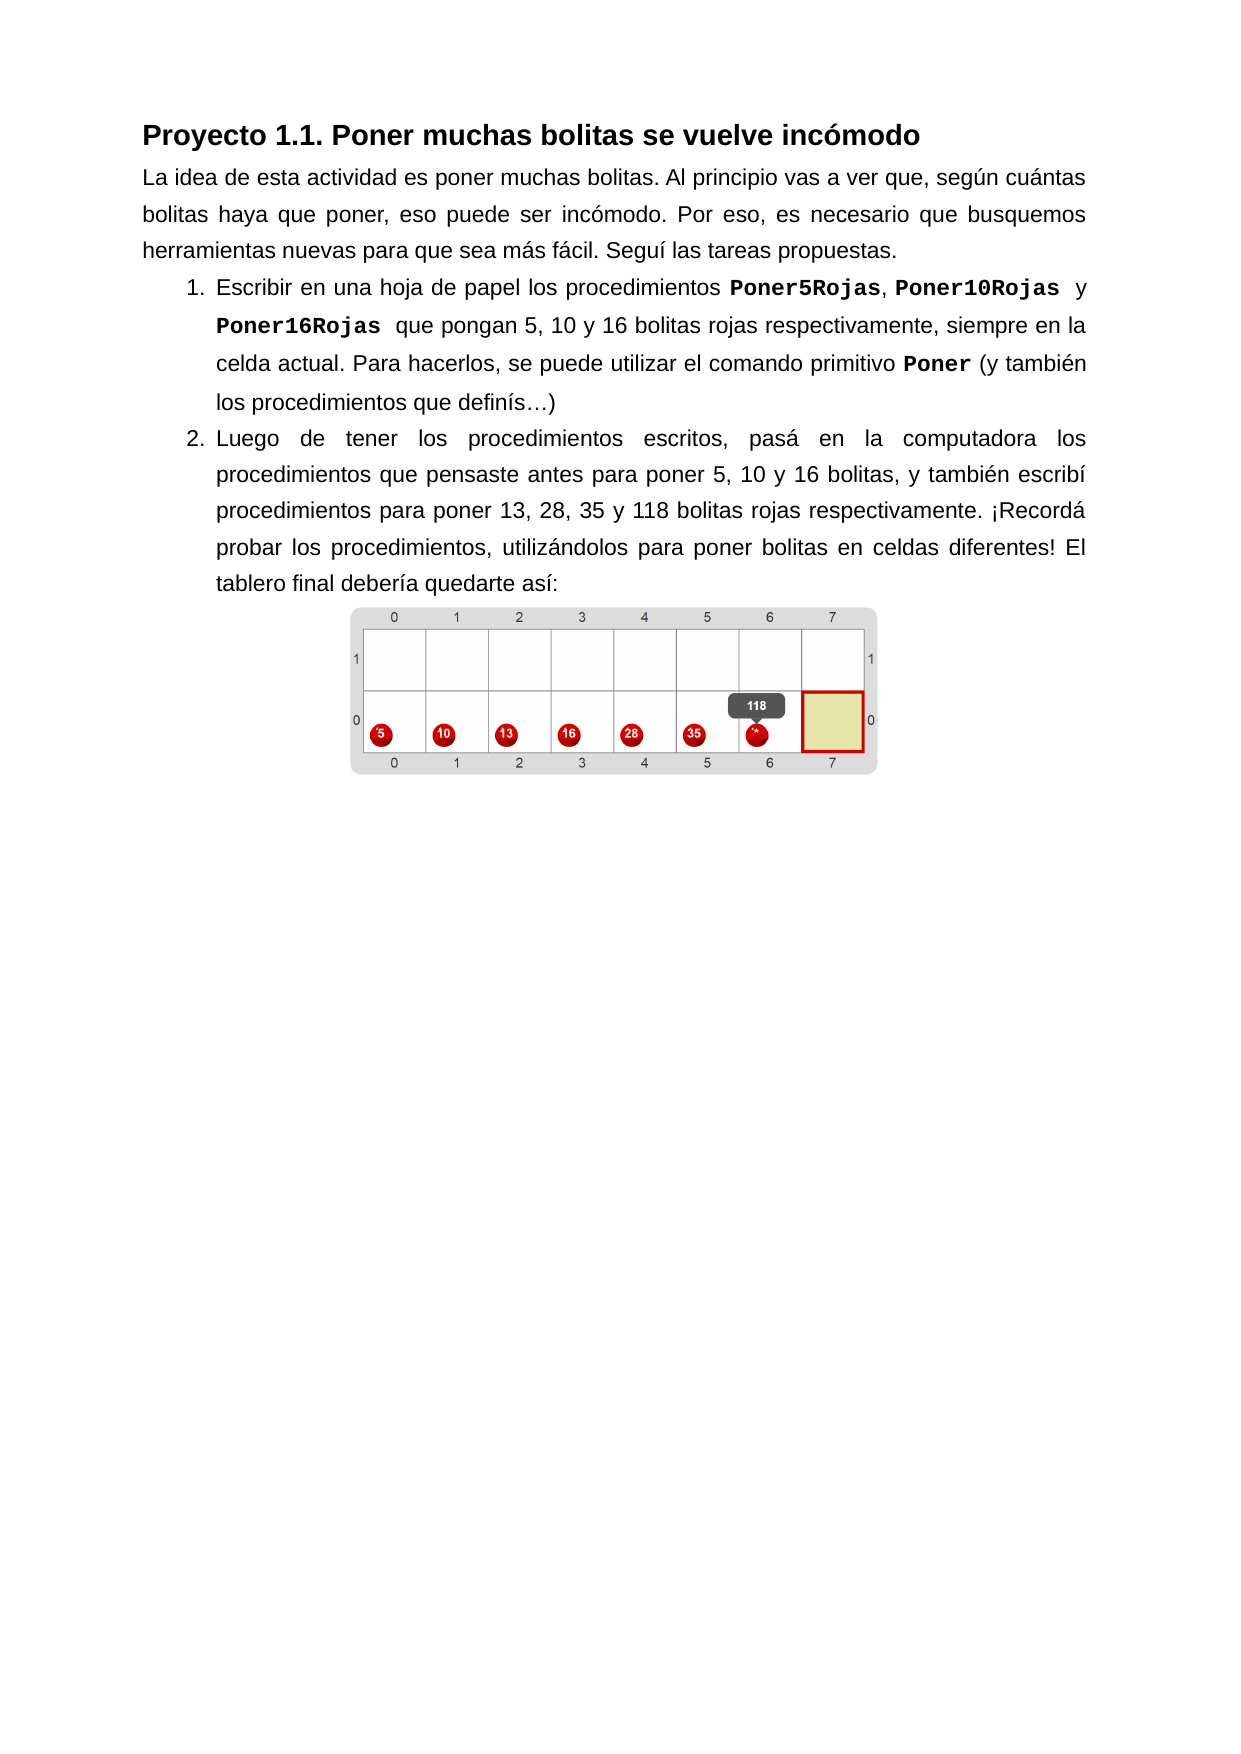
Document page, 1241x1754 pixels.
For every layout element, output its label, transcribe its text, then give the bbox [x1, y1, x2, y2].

list Escribir en una hoja de papel los procedimientos Poner5Rojas, Poner10Rojas y Poner16Rojas que pongan 5, 10 y 16 bolitas rojas respectivamente, siempre en la celda actual. Para hacerlos, se puede utilizar el comando primitivo Poner (y también los procedimientos que definís…) [186, 273, 1087, 415]
text La idea de esta actividad es poner muchas bolitas. Al principio vas a ver que, según cuántas bolitas haya que poner, eso puede ser incómodo. Por eso, es necesario que busquemos herramientas nuevas para que sea más fácil. Seguí las tareas propuestas. [142, 164, 1087, 263]
text Proyecto 1.1. Poner muchas bolitas se vuelve incómodo [142, 118, 1087, 152]
list Luego de tener los procedimientos escritos, pasá en la computadora los procedimientos que pensaste antes para poner 5, 10 y 16 bolitas, y también escribí procedimientos para poner 13, 28, 35 y 118 bolitas rojas respectivamente. ¡Recordá probar los procedimientos, utilizándolos para poner bolitas en celdas diferentes! El tablero final debería quedarte así: [186, 425, 1087, 597]
